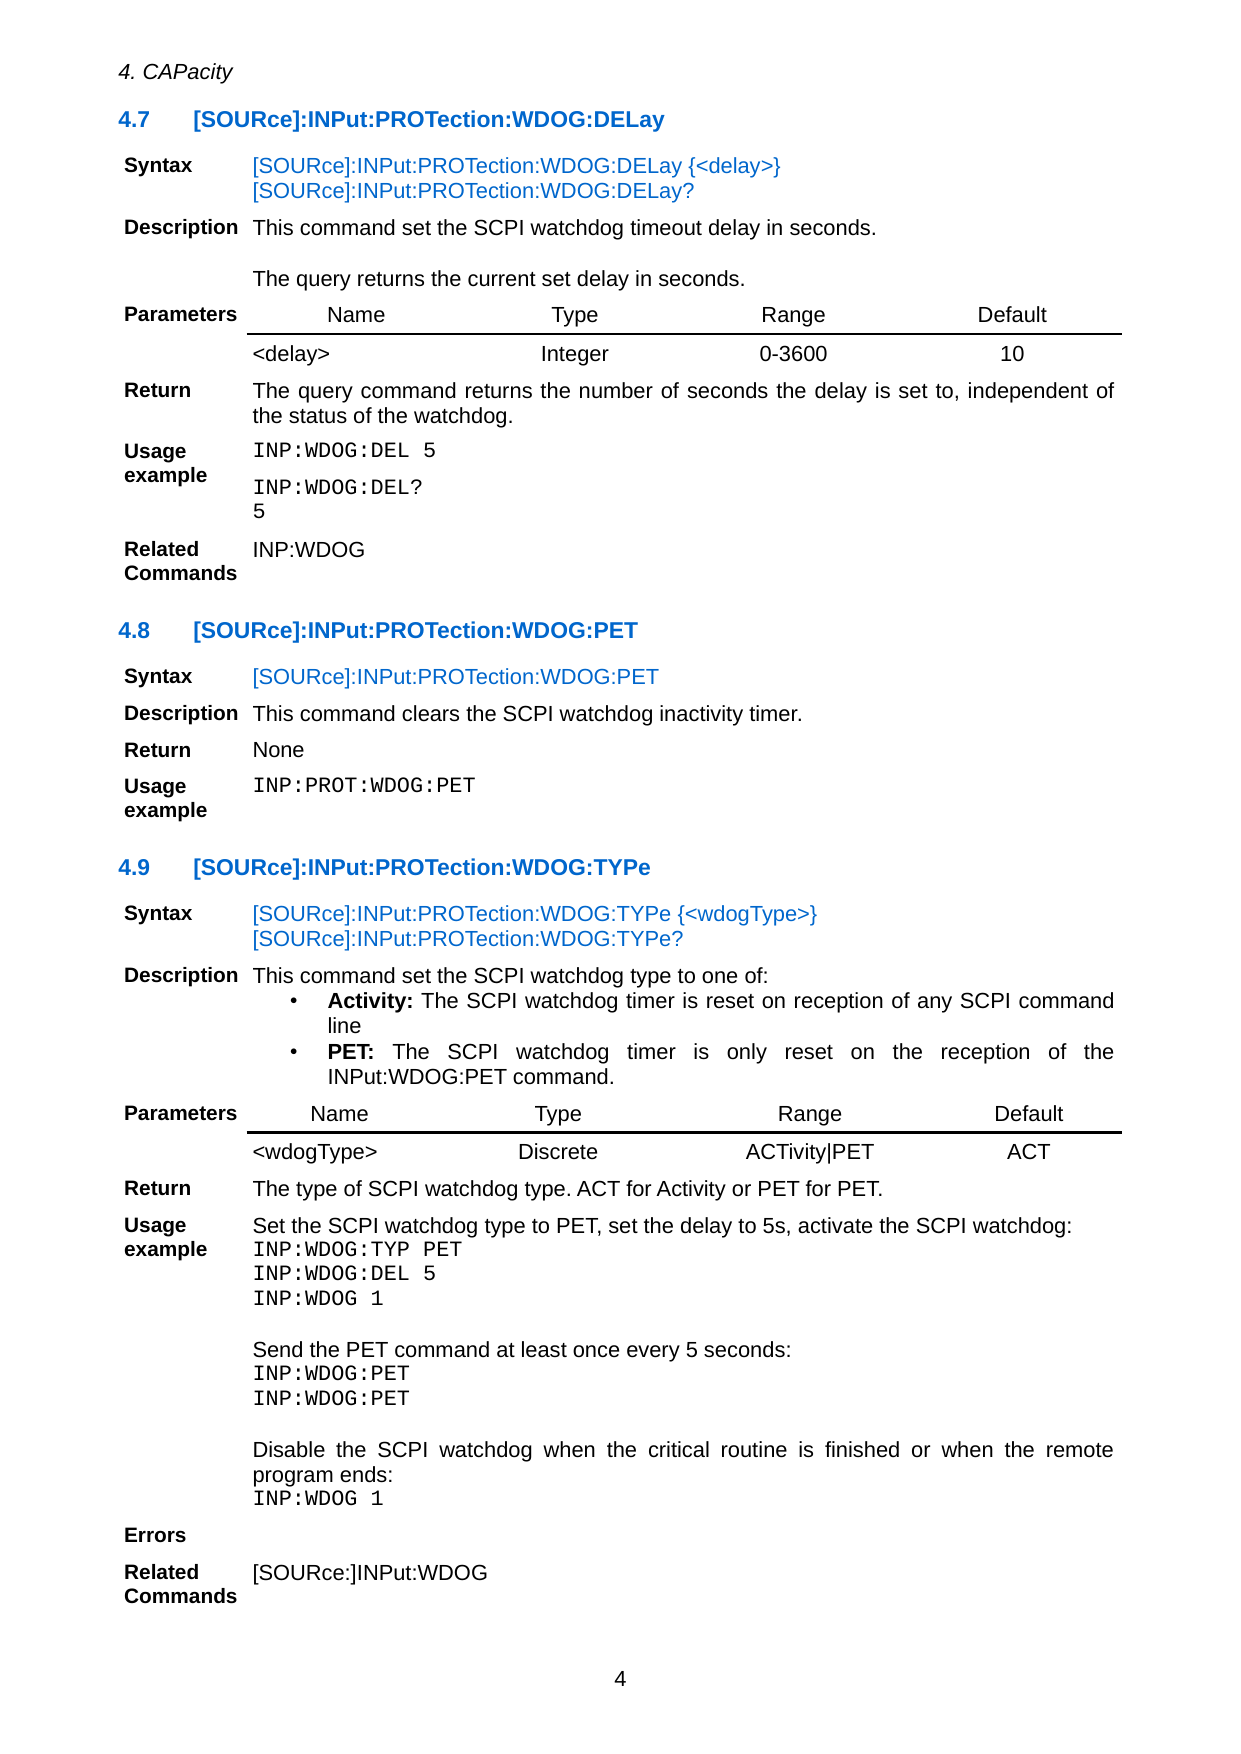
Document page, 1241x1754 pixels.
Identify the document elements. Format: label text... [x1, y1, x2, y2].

table_cell Related Commands [118, 531, 247, 591]
table_cell Description [118, 209, 247, 296]
table_cell ACTivity|PET [684, 1134, 936, 1170]
table_cell This command clears the SCPI watchdog inactivity timer. [247, 695, 1122, 732]
table_cell 0-3600 [684, 335, 903, 372]
table_cell [SOURce:]INPut:WDOG [247, 1554, 1122, 1613]
table_cell INP:PROT:WDOG:PET [247, 768, 1122, 828]
table_cell Name [247, 296, 465, 333]
table_cell 10 [903, 335, 1122, 372]
table_cell [247, 1518, 1122, 1554]
table_cell The type of SCPI watchdog type. ACT for Activity or PET for PET. [247, 1170, 1122, 1207]
table_cell <delay> [247, 335, 465, 372]
table_cell <wdogType> [247, 1134, 432, 1170]
subtitle [SOURce]:INPut:PROTection:WDOG:TYPe [118, 854, 1122, 881]
table_cell Name [247, 1095, 432, 1131]
table_cell Usage example [118, 434, 247, 531]
table_cell Usage example [118, 1207, 247, 1517]
table_cell Default [936, 1095, 1122, 1131]
table_cell INP:WDOG [247, 531, 1122, 591]
table_cell Parameters [118, 296, 247, 372]
table_cell The query command returns the number of seconds the delay is set to, independent of the status of the watchdog. [247, 372, 1122, 434]
table_cell Errors [118, 1518, 247, 1554]
table_header [SOURce]:INPut:PROTection:WDOG:PET [247, 658, 1122, 695]
table_cell Type [432, 1095, 684, 1131]
subtitle [SOURce]:INPut:PROTection:WDOG:PET [118, 617, 1122, 643]
table_cell Range [684, 296, 903, 333]
table_cell Description [118, 957, 247, 1095]
table_cell None [247, 732, 1122, 768]
subtitle [SOURce]:INPut:PROTection:WDOG:DELay [118, 106, 1122, 133]
table_header Syntax [118, 148, 247, 209]
table_cell Description [118, 695, 247, 732]
table_cell Set the SCPI watchdog type to PET, set the delay to 5s, activate the SCPI watchdog: INP:WDOG:TYP PET INP:WDOG:DEL 5 INP:WDOG 1 Send the PET command at least once every 5 seconds: INP:WDOG:PET INP:WDOG:PET Disable the SCPI watchdog when the critical routine is finished or when the remote program ends: INP:WDOG 1 [247, 1207, 1122, 1517]
table_cell Return [118, 1170, 247, 1207]
table_cell ACT [936, 1134, 1122, 1170]
table_header Syntax [118, 895, 247, 957]
table_header [SOURce]:INPut:PROTection:WDOG:DELay {<delay>} [SOURce]:INPut:PROTection:WDOG:DELay? [247, 148, 1122, 209]
table_cell This command set the SCPI watchdog timeout delay in seconds. The query returns the current set delay in seconds. [247, 209, 1122, 296]
table_cell Return [118, 372, 247, 434]
table_cell Return [118, 732, 247, 768]
table_cell Type [465, 296, 684, 333]
table_cell This command set the SCPI watchdog type to one of: Activity: The SCPI watchdog timer is reset on reception of any SCPI command line PET: The SCPI watchdog timer is only reset on the reception of the INPut:WDOG:PET command. [247, 957, 1122, 1095]
table_cell Default [903, 296, 1122, 333]
table_cell Parameters [118, 1095, 247, 1170]
table_cell Related Commands [118, 1554, 247, 1613]
table_header [SOURce]:INPut:PROTection:WDOG:TYPe {<wdogType>} [SOURce]:INPut:PROTection:WDOG:TYPe? [247, 895, 1122, 957]
table_cell INP:WDOG:DEL 5 INP:WDOG:DEL? 5 [247, 434, 1122, 531]
table_cell Discrete [432, 1134, 684, 1170]
table_cell Usage example [118, 768, 247, 828]
table_cell Range [684, 1095, 936, 1131]
table_header Syntax [118, 658, 247, 695]
table_cell Integer [465, 335, 684, 372]
